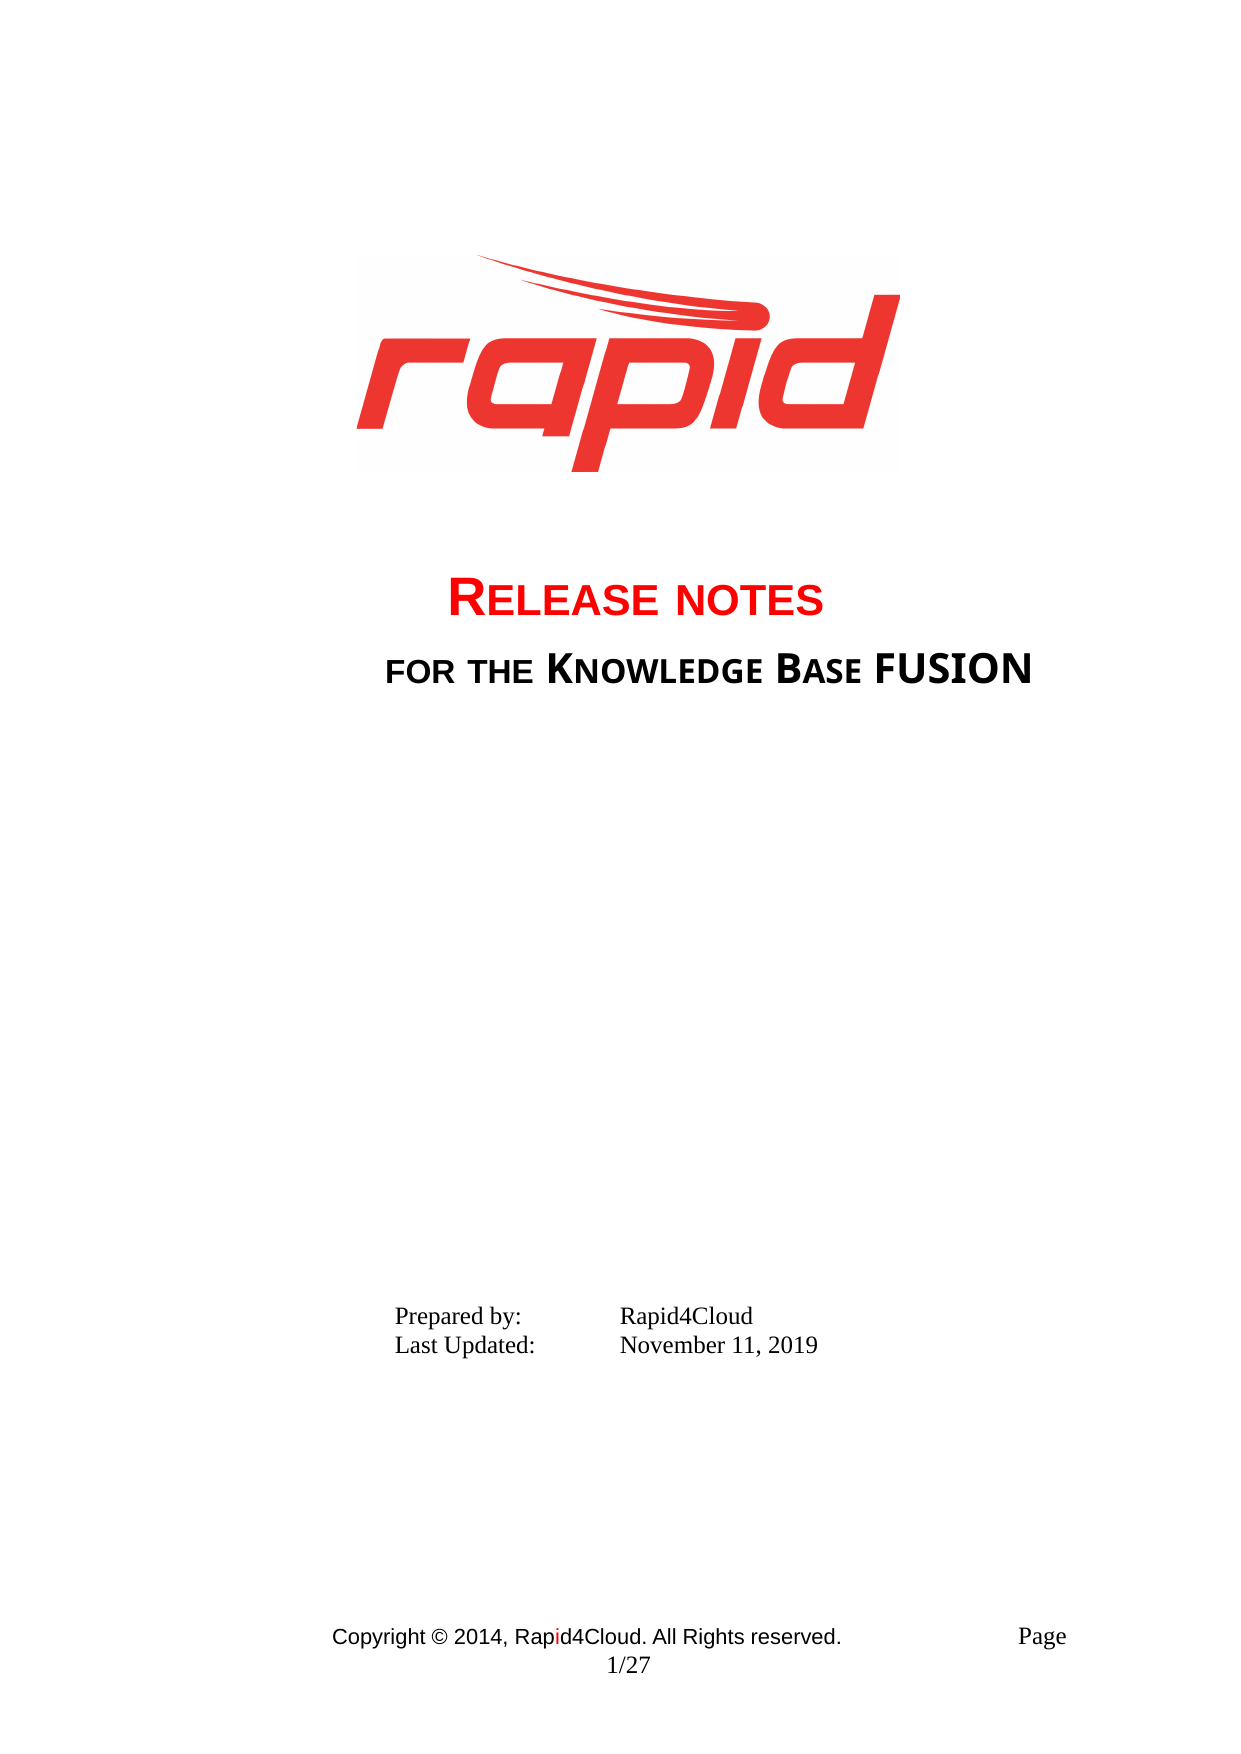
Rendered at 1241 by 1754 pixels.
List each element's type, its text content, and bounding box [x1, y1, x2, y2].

title Release notes [432, 564, 1012, 627]
title for the Knowledge Base FUSION [169, 639, 1087, 696]
text Prepared by: Rapid4Cloud [319, 1301, 1087, 1330]
text Last Updated: November 11, 2019 [244, 1330, 1087, 1359]
picture [356, 255, 900, 472]
